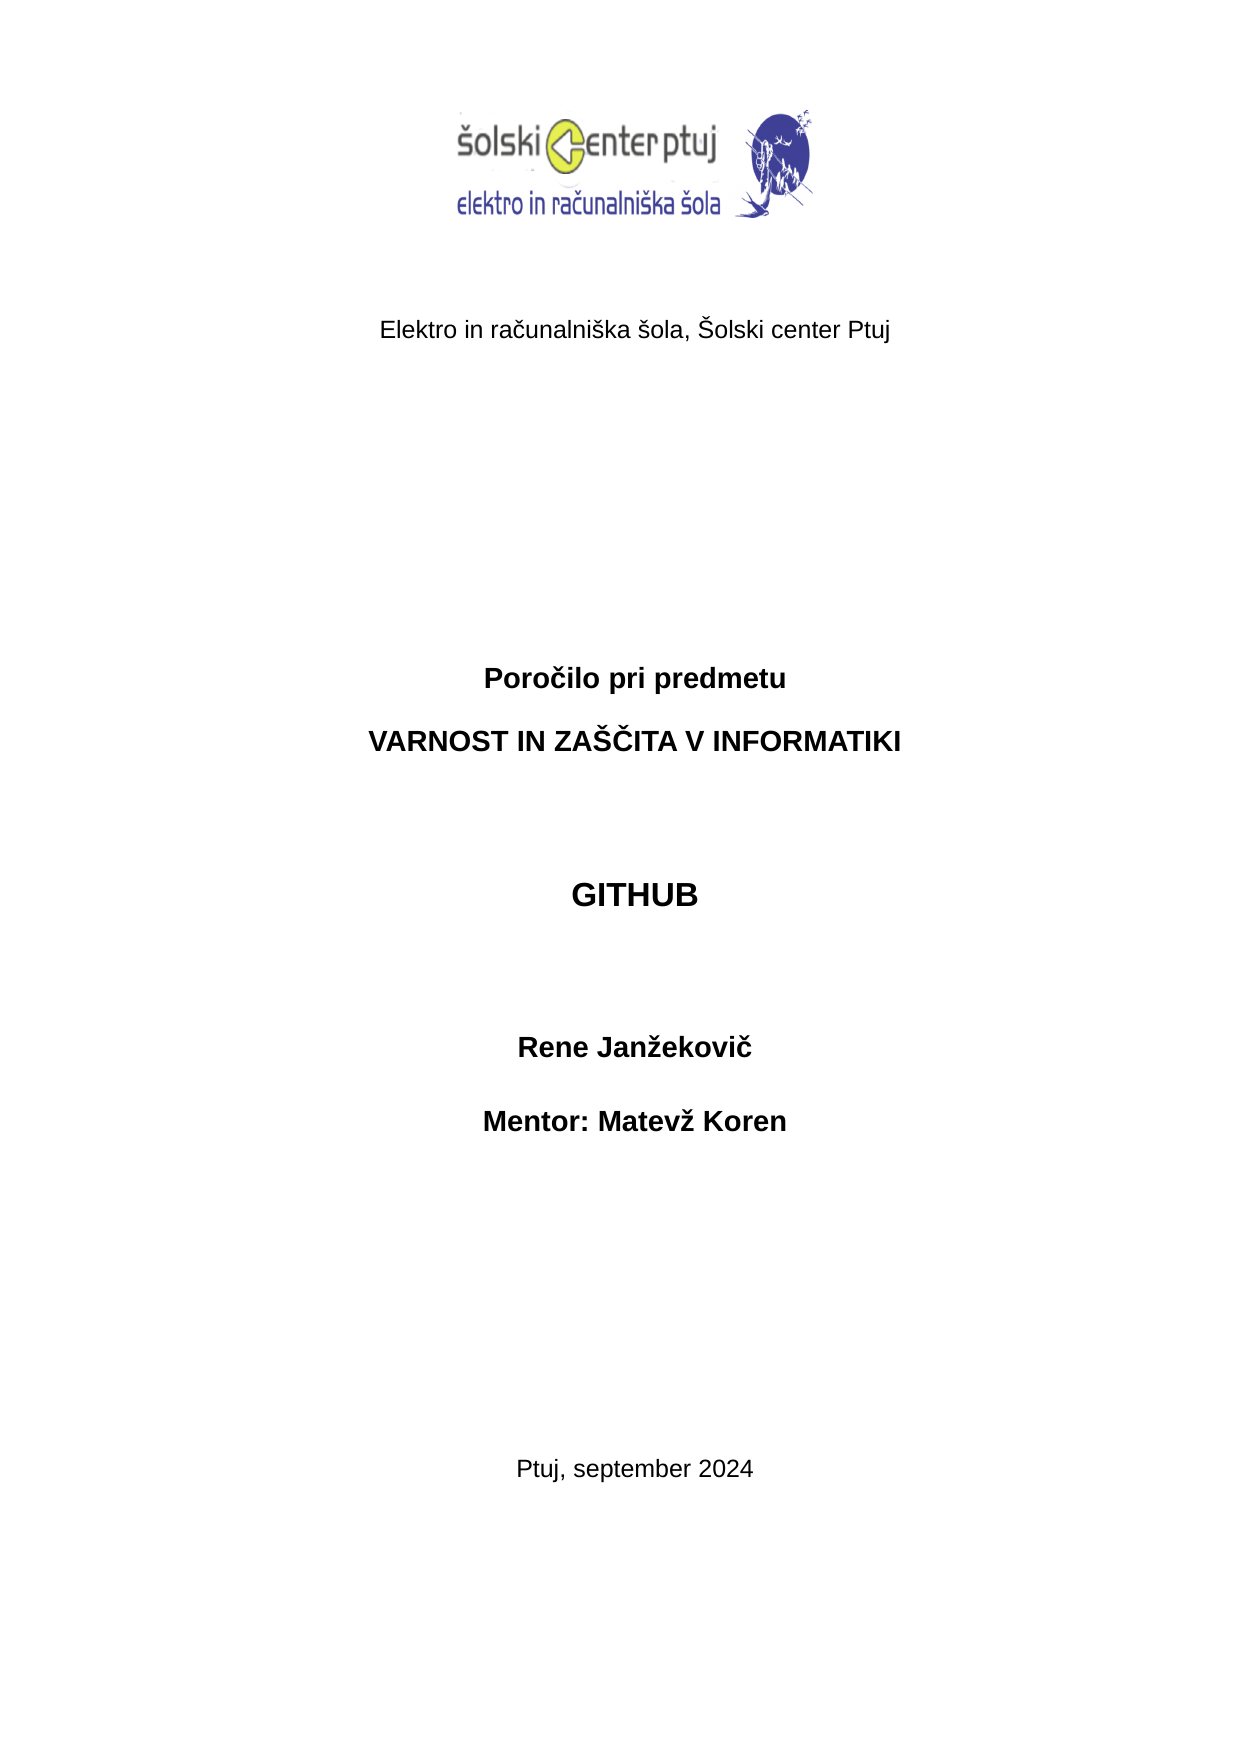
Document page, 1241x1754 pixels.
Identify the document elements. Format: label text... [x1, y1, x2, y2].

text Mentor: Matevž Koren [177, 1104, 1093, 1137]
picture [457, 110, 813, 218]
text VARNOST IN ZAŠČITA V INFORMATIKI [177, 724, 1093, 757]
text Ptuj, september 2024 [177, 1454, 1093, 1483]
text github [177, 875, 1093, 913]
text Elektro in računalniška šola, Šolski center Ptuj [177, 295, 1093, 344]
text Rene Janžekovič [177, 1030, 1093, 1063]
text Poročilo pri predmetu [177, 661, 1093, 694]
